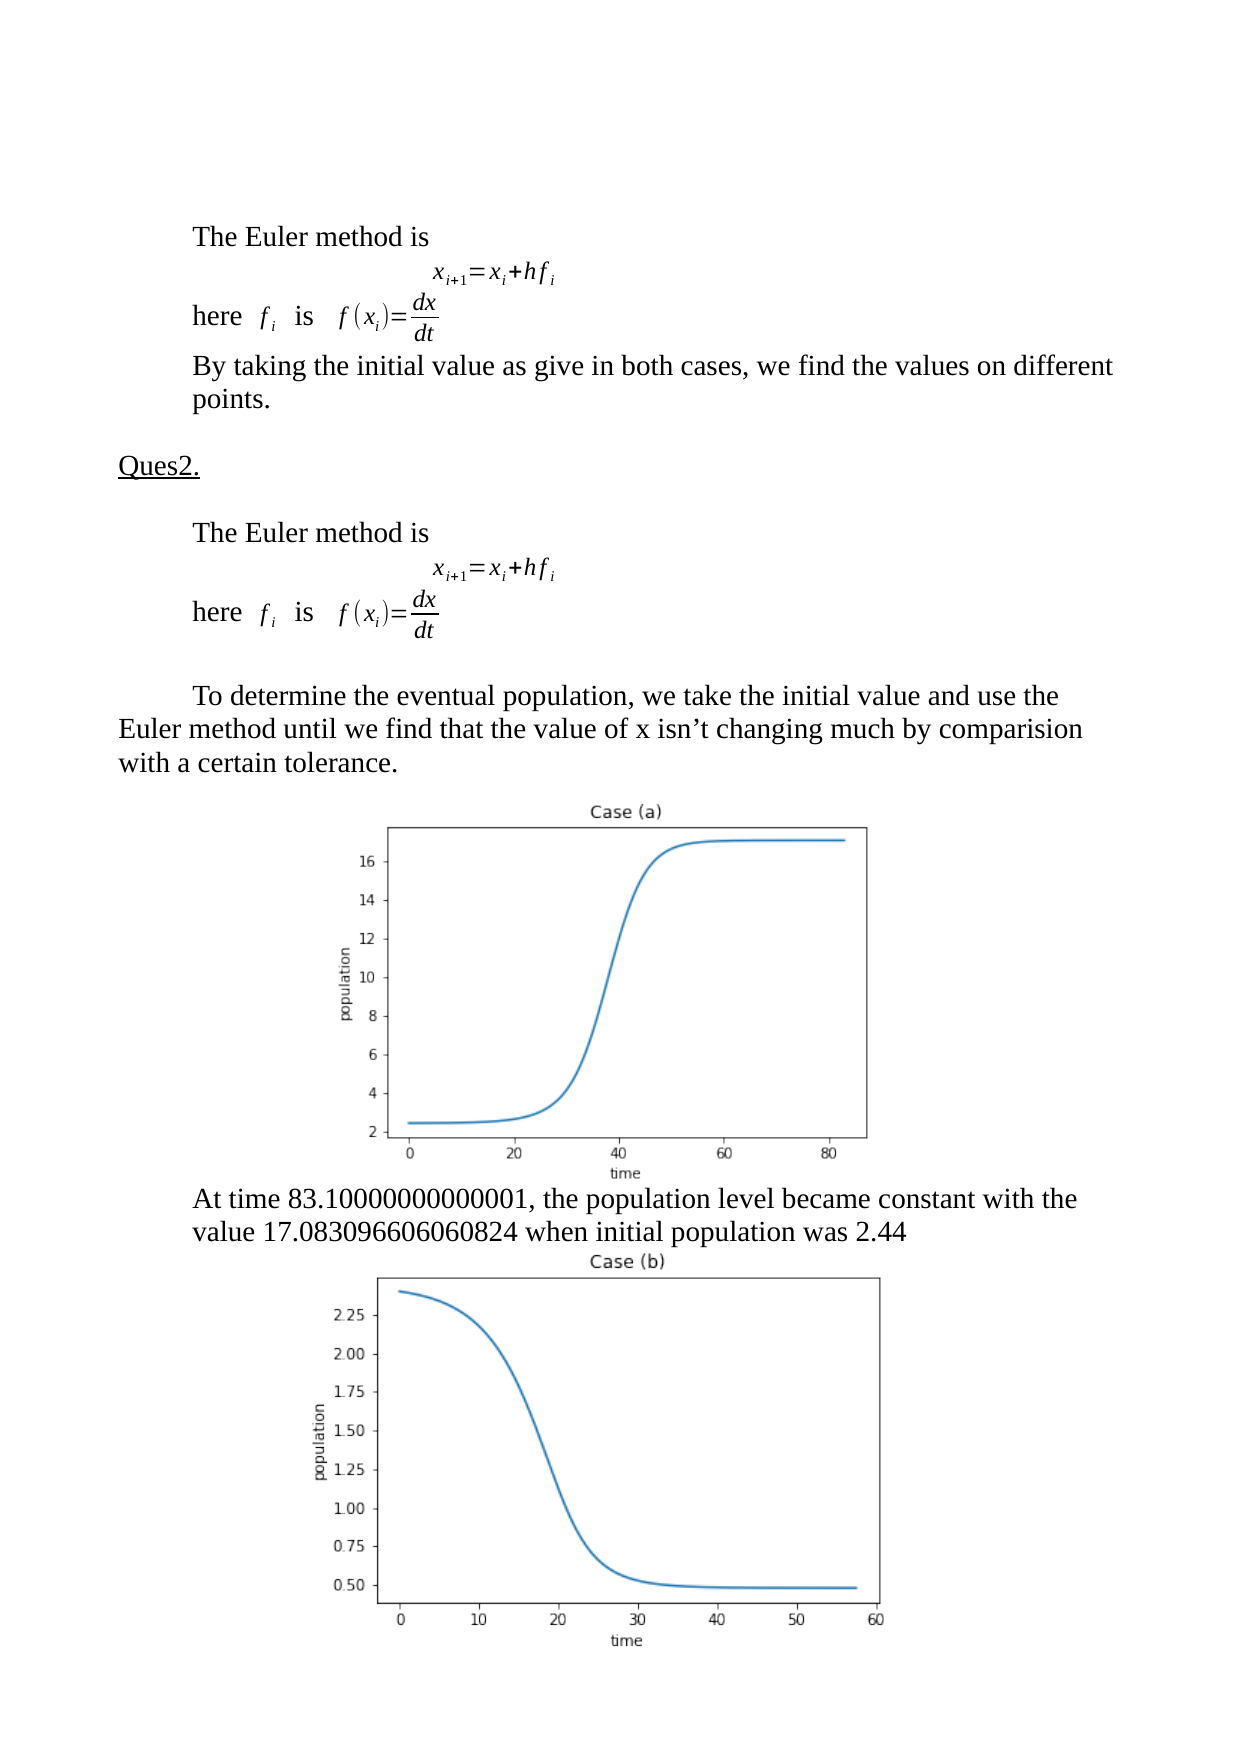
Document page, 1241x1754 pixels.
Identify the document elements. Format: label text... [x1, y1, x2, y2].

picture [303, 1225, 310, 1240]
picture [390, 1231, 397, 1240]
picture [463, 1225, 470, 1240]
text The Euler method is [118, 515, 1122, 549]
text By taking the initial value as give in both cases, we find the values on different points. [118, 348, 1122, 415]
picture [376, 1231, 383, 1240]
text hereis [118, 289, 1122, 348]
picture [317, 1232, 324, 1240]
picture [405, 1225, 412, 1240]
picture [434, 1225, 441, 1240]
text Ques2. [118, 448, 1122, 482]
picture [296, 1225, 944, 1657]
text hereis [118, 585, 1122, 644]
text The Euler method is [118, 219, 1122, 252]
picture [419, 1231, 426, 1240]
picture [448, 1231, 455, 1240]
picture [478, 1232, 485, 1240]
text At time 83.10000000000001, the population level became constant with the value 17.083096606060824 when initial population was 2.44 [118, 1181, 1122, 1248]
text To determine the eventual population, we take the initial value and use the Euler method until we find that the value of x isn’t changing much by comparision with a certain tolerance. [118, 678, 1122, 778]
picture [346, 1225, 353, 1240]
picture [311, 777, 928, 1189]
